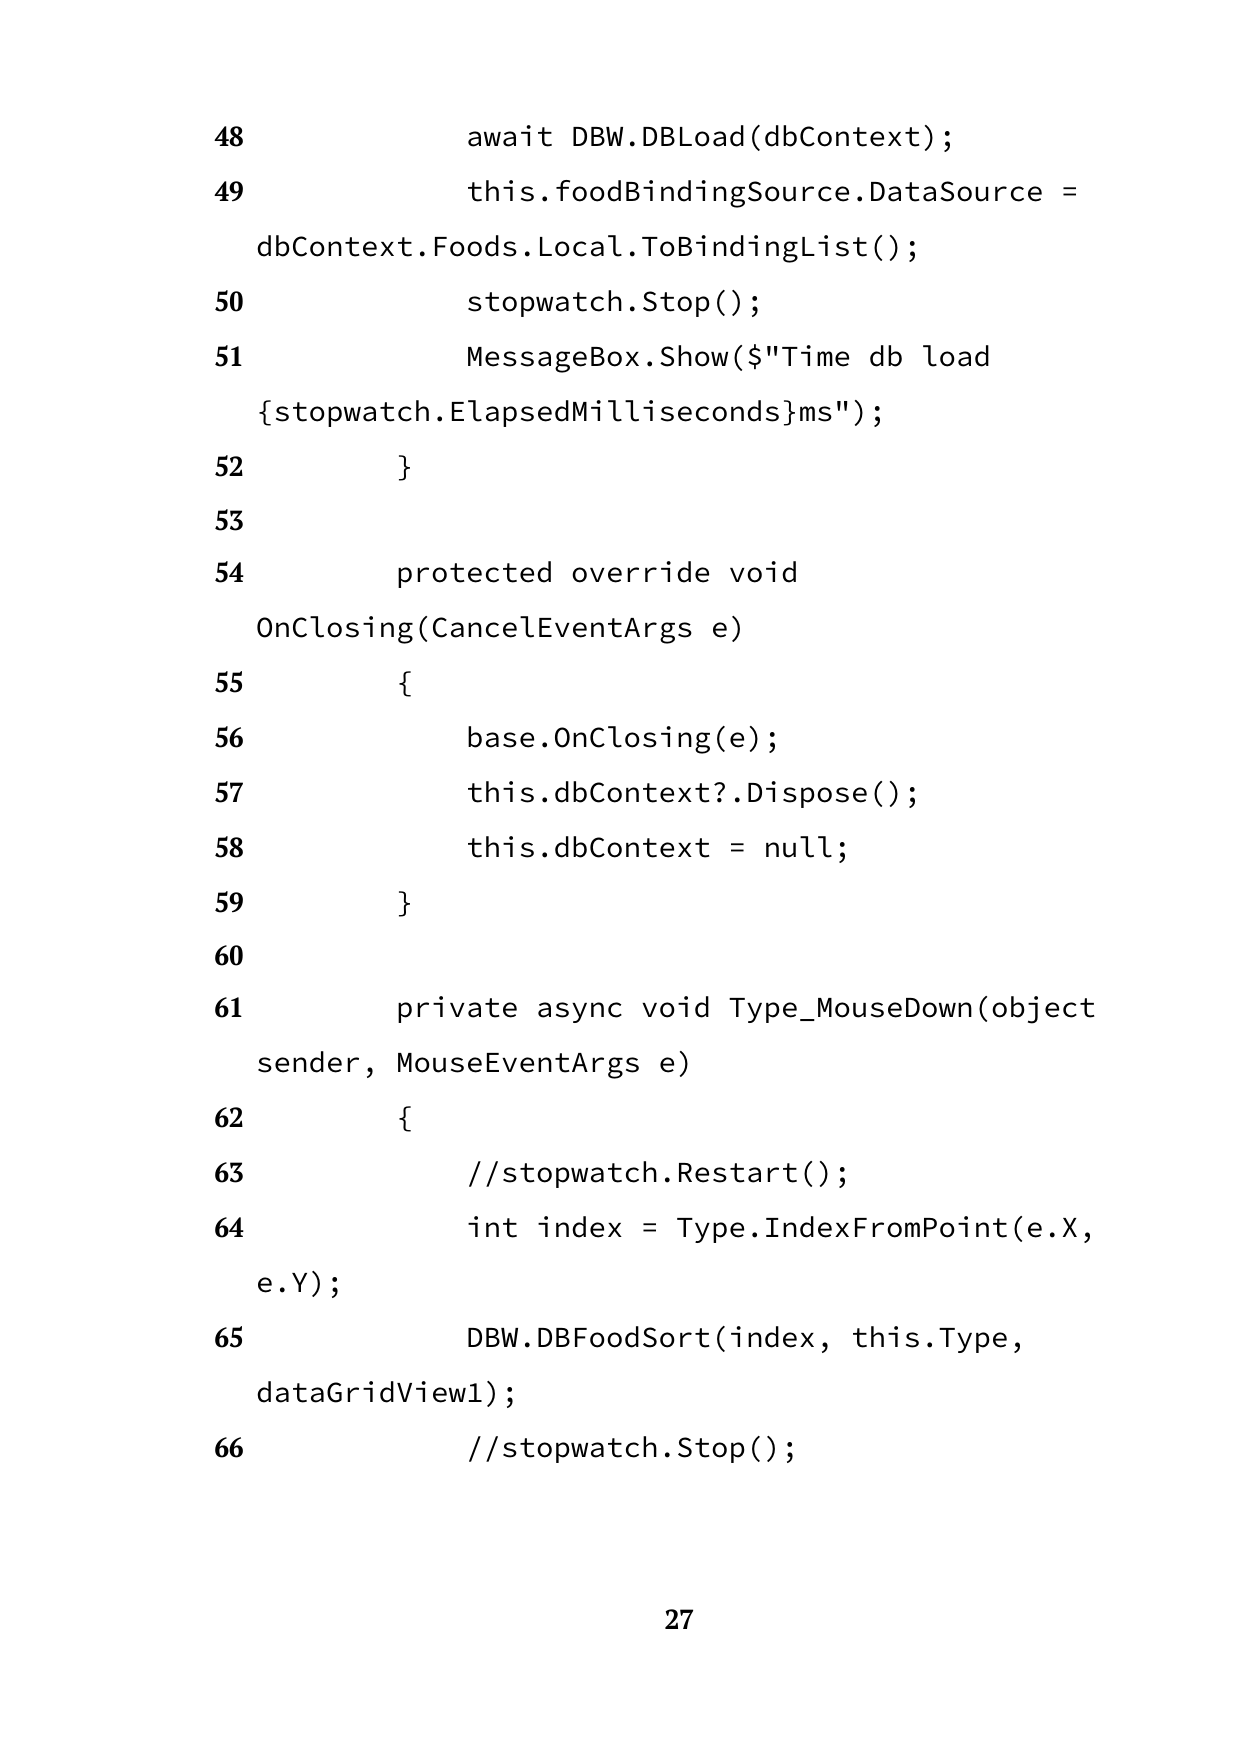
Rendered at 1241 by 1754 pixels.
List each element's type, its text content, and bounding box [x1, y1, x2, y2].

list //stopwatch.Stop(); [214, 1429, 1181, 1465]
list int index = Type.IndexFromPoint(e.X, e.Y); [214, 1209, 1181, 1300]
list } [214, 448, 1181, 485]
list this.dbContext?.Dispose(); [214, 773, 1181, 810]
list stopwatch.Stop(); [214, 283, 1181, 320]
list this.dbContext = null; [214, 828, 1181, 865]
list protected override void OnClosing(CancelEventArgs e) [214, 553, 1181, 645]
list { [214, 1099, 1181, 1135]
list await DBW.DBLoad(dbContext); [214, 118, 1181, 155]
list base.OnClosing(e); [214, 718, 1181, 755]
list DBW.DBFoodSort(index, this.Type, dataGridView1); [214, 1319, 1181, 1410]
list //stopwatch.Restart(); [214, 1154, 1181, 1190]
list MessageBox.Show($"Time db load {stopwatch.ElapsedMilliseconds}ms"); [214, 338, 1181, 430]
list private async void Type_MouseDown(object sender, MouseEventArgs e) [214, 989, 1181, 1080]
list { [214, 663, 1181, 700]
list } [214, 883, 1181, 920]
list this.foodBindingSource.DataSource = dbContext.Foods.Local.ToBindingList(); [214, 173, 1181, 265]
